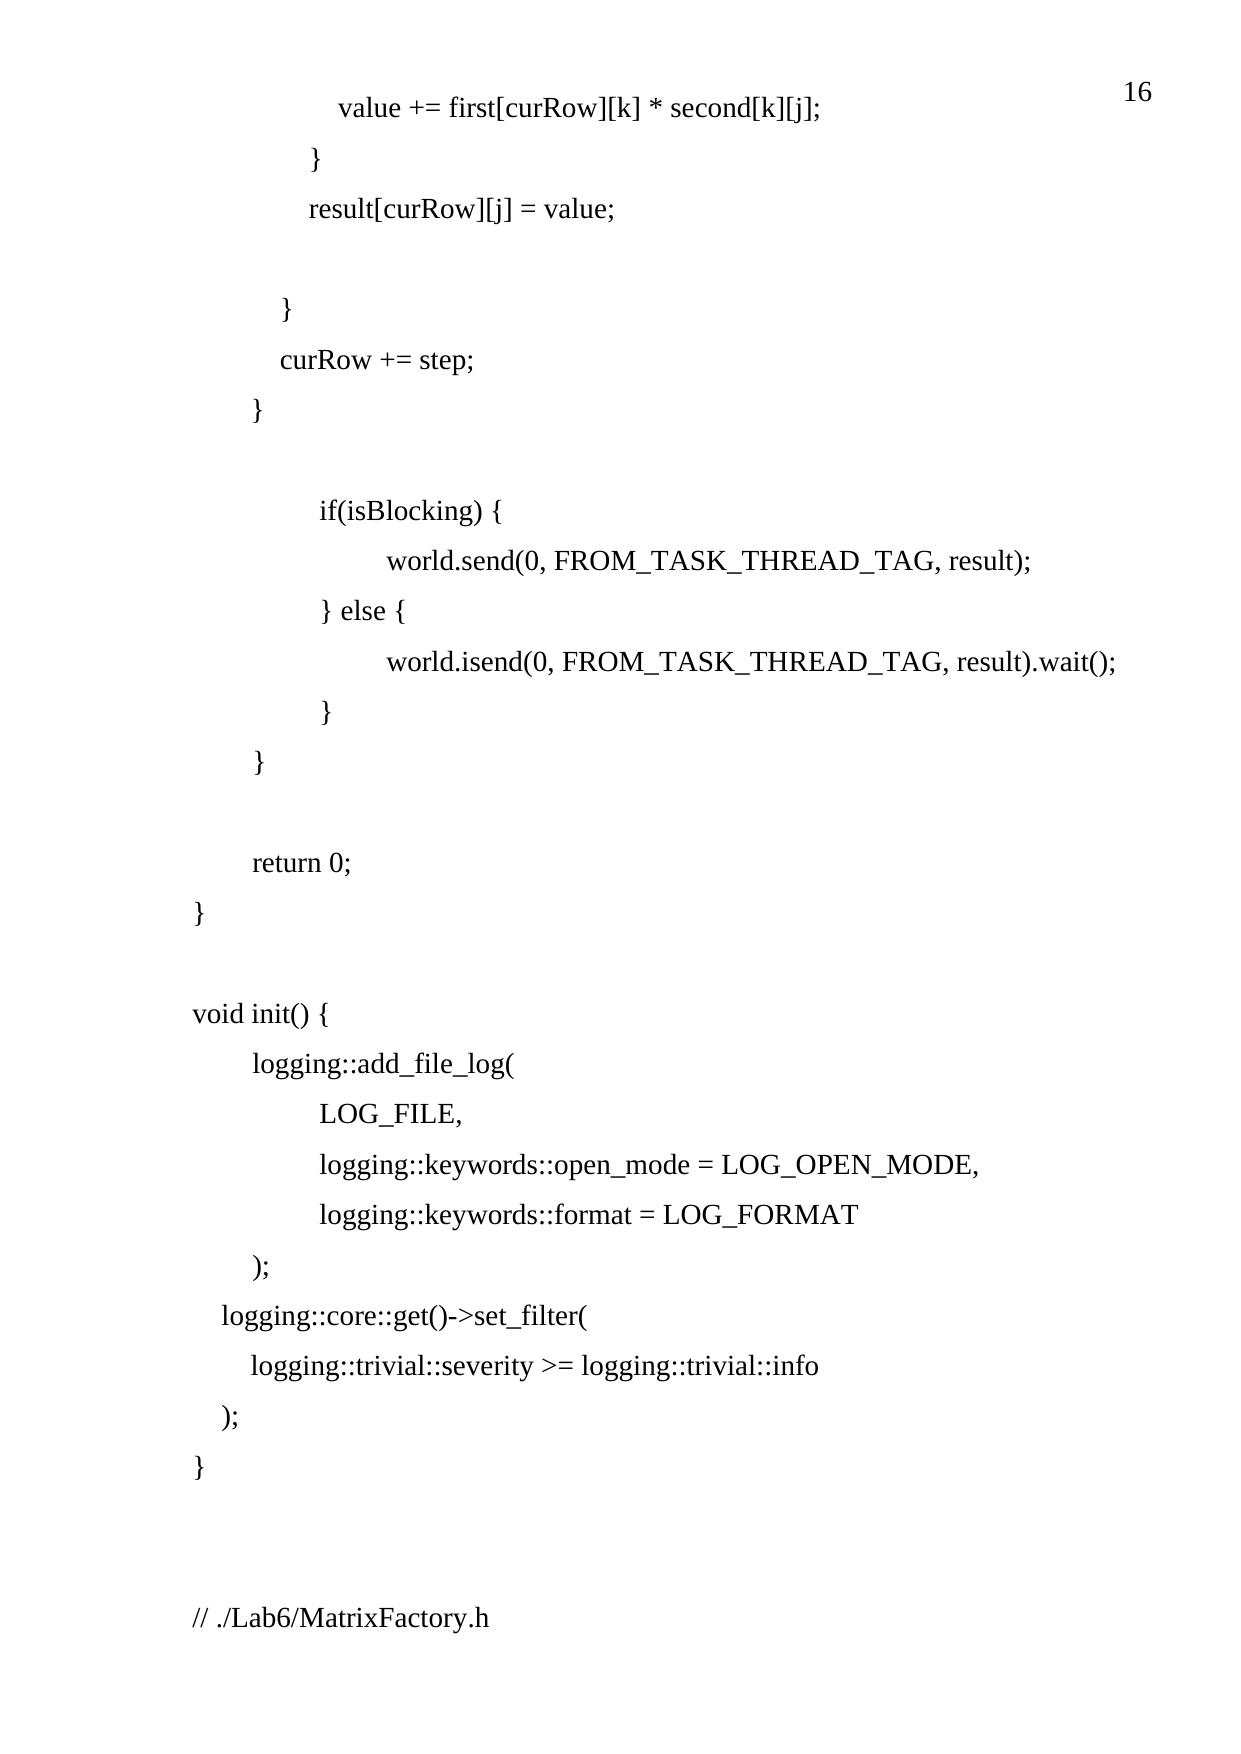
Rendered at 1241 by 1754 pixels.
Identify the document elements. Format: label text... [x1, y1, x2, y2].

text curRow += step; [118, 342, 1122, 376]
text LOG_FILE, [118, 1097, 1122, 1130]
text } [118, 895, 1122, 929]
text } [118, 141, 1122, 174]
text } [118, 1449, 1122, 1482]
text world.isend(0, FROM_TASK_THREAD_TAG, result).wait(); [118, 644, 1122, 677]
text logging::keywords::open_mode = LOG_OPEN_MODE, [118, 1147, 1122, 1181]
text logging::add_file_log( [118, 1046, 1122, 1080]
text ); [118, 1398, 1122, 1432]
text ); [118, 1248, 1122, 1281]
text logging::trivial::severity >= logging::trivial::info [118, 1348, 1122, 1382]
text if(isBlocking) { [118, 493, 1122, 526]
text } [118, 392, 1122, 426]
text logging::core::get()->set_filter( [118, 1298, 1122, 1331]
text // ./Lab6/MatrixFactory.h [118, 1600, 1122, 1633]
text } else { [118, 593, 1122, 627]
text value += first[curRow][k] * second[k][j]; [118, 90, 1122, 124]
text void init() { [118, 996, 1122, 1029]
text logging::keywords::format = LOG_FORMAT [118, 1197, 1122, 1231]
text } [118, 292, 1122, 325]
text } [118, 694, 1122, 728]
text result[curRow][j] = value; [118, 191, 1122, 224]
text } [118, 744, 1122, 778]
text return 0; [118, 845, 1122, 879]
text world.send(0, FROM_TASK_THREAD_TAG, result); [118, 543, 1122, 577]
